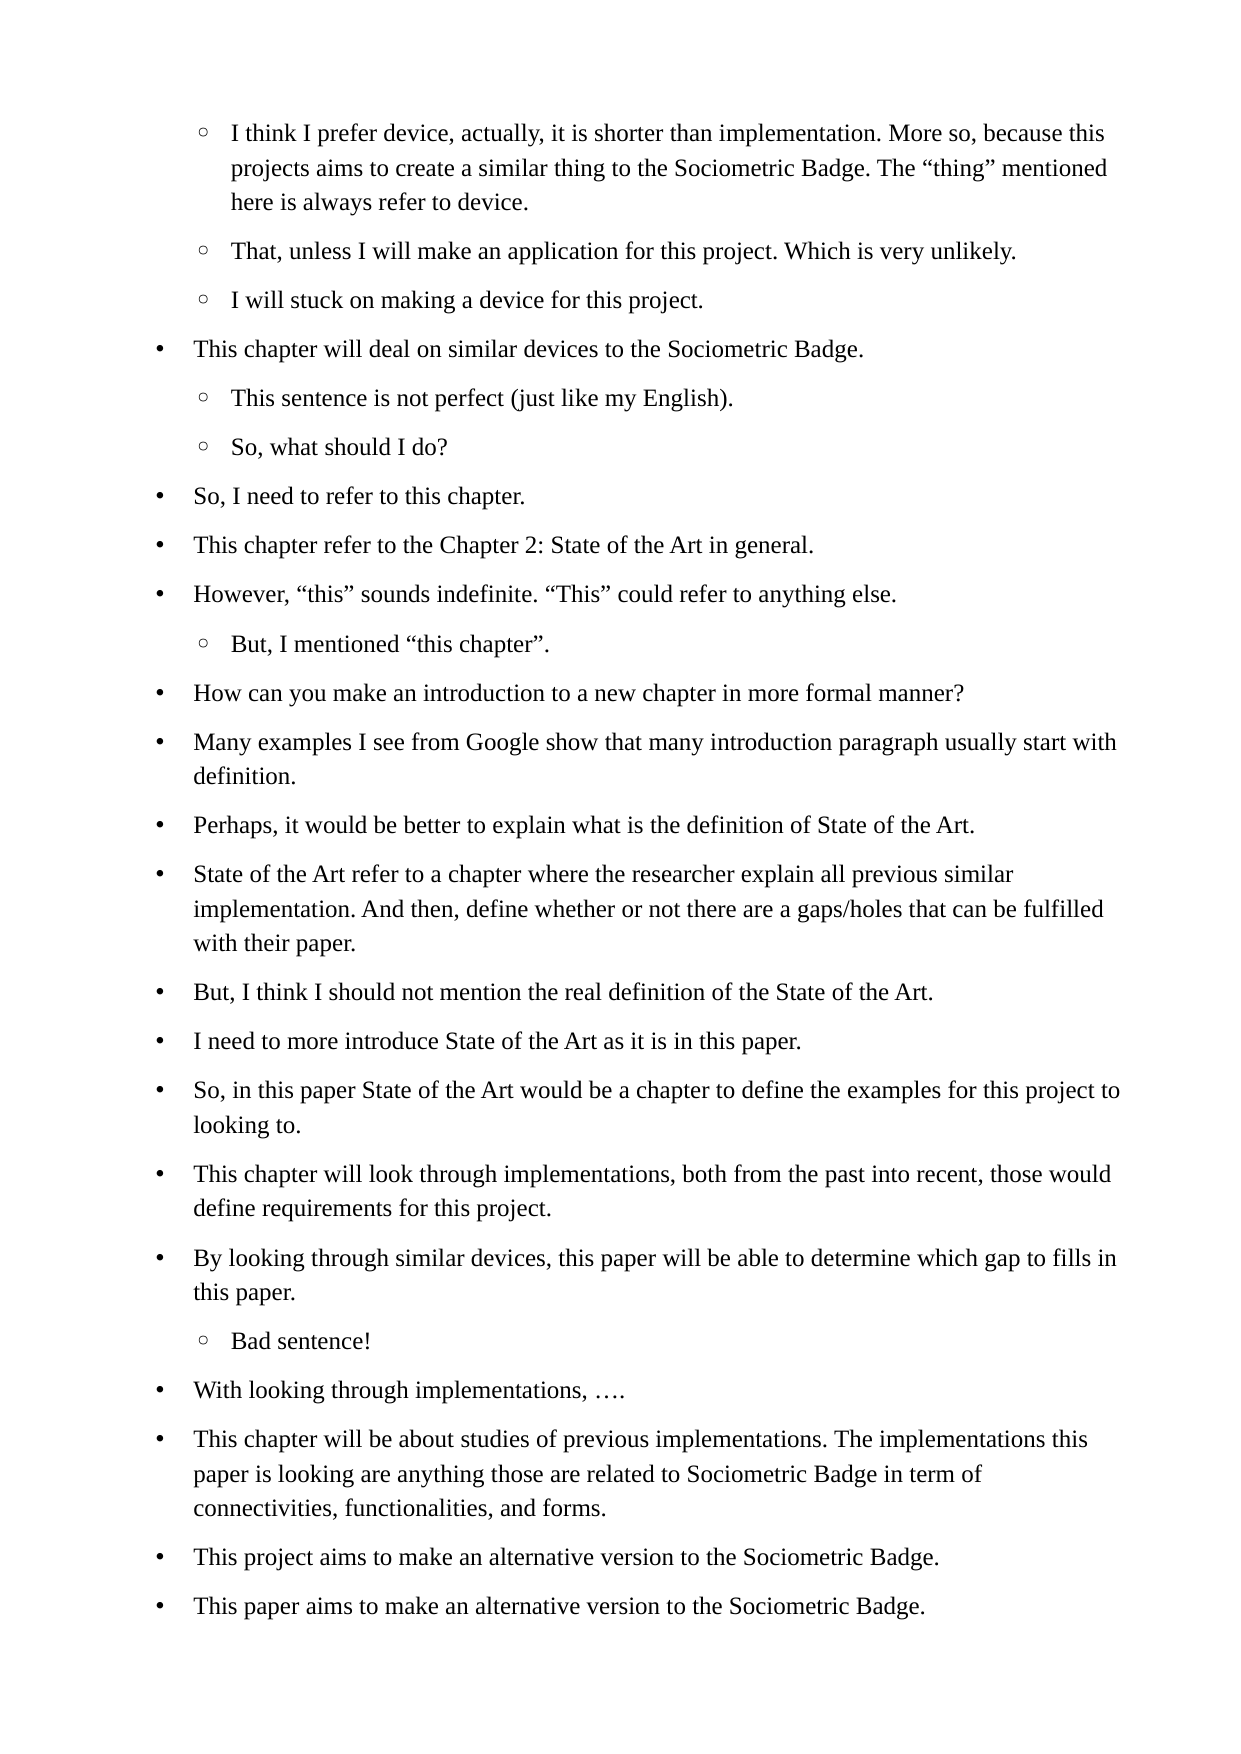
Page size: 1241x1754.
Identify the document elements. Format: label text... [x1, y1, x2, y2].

list This chapter refer to the Chapter 2: State of the Art in general. [156, 531, 1122, 559]
list Bad sentence! [193, 1326, 1122, 1355]
list So, in this paper State of the Art would be a chapter to define the examples for this project to looking to. [156, 1076, 1122, 1139]
list This chapter will look through implementations, both from the past into recent, those would define requirements for this project. [156, 1159, 1122, 1222]
list With looking through implementations, …. [156, 1375, 1122, 1404]
list But, I mentioned “this chapter”. [193, 629, 1122, 657]
list So, what should I do? [193, 432, 1122, 461]
list Many examples I see from Google show that many introduction paragraph usually start with definition. [156, 727, 1122, 790]
list Perhaps, it would be better to explain what is the definition of State of the Art. [156, 810, 1122, 839]
list I will stuck on making a device for this project. [193, 285, 1122, 314]
list How can you make an introduction to a new chapter in more formal manner? [156, 678, 1122, 706]
list This chapter will be about studies of previous implementations. The implementations this paper is looking are anything those are related to Sociometric Badge in term of connectivities, functionalities, and forms. [156, 1424, 1122, 1522]
list This chapter will deal on similar devices to the Sociometric Badge. [156, 334, 1122, 363]
list This paper aims to make an alternative version to the Sociometric Badge. [156, 1591, 1122, 1620]
list I need to more introduce State of the Art as it is in this paper. [156, 1026, 1122, 1055]
list So, I need to refer to this chapter. [156, 481, 1122, 510]
list By looking through similar devices, this paper will be able to determine which gap to fills in this paper. [156, 1243, 1122, 1306]
list State of the Art refer to a chapter where the researcher explain all previous similar implementation. And then, define whether or not there are a gaps/holes that can be fulfilled with their paper. [156, 859, 1122, 957]
list However, “this” sounds indefinite. “This” could refer to anything else. [156, 579, 1122, 608]
list I think I prefer device, actually, it is shorter than implementation. More so, because this projects aims to create a similar thing to the Sociometric Badge. The “thing” mentioned here is always refer to device. [193, 118, 1122, 216]
list This project aims to make an alternative version to the Sociometric Badge. [156, 1542, 1122, 1571]
list But, I think I should not mention the real definition of the State of the Art. [156, 977, 1122, 1006]
list This sentence is not perfect (just like my English). [193, 383, 1122, 412]
list That, unless I will make an application for this project. Which is very unlikely. [193, 236, 1122, 265]
